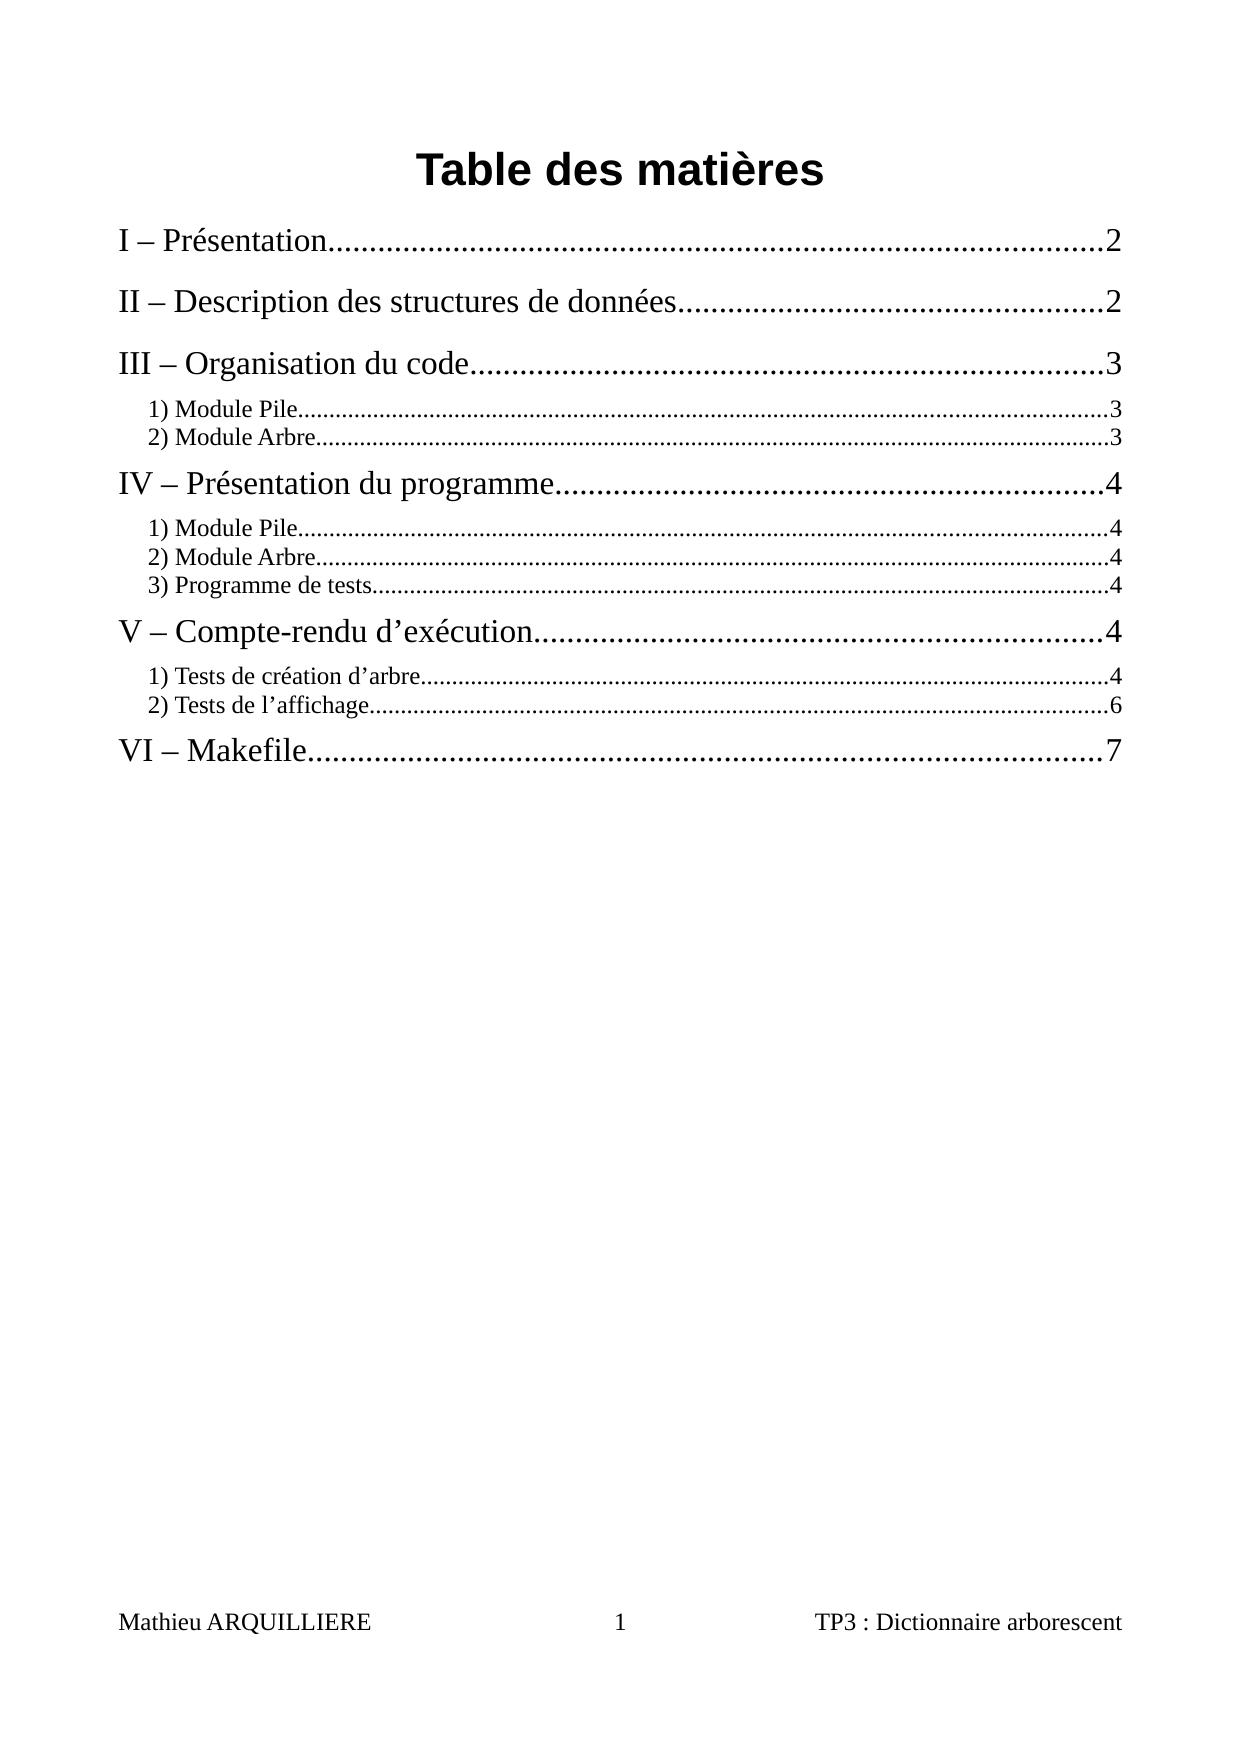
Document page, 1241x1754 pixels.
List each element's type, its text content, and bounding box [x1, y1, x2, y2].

text V – Compte-rendu d’exécution 4 [118, 611, 1122, 649]
text I – Présentation 2 [118, 220, 1122, 258]
text 1) Module Pile 3 [148, 394, 1122, 422]
text VI – Makefile 7 [118, 730, 1122, 769]
text 1) Tests de création d’arbre 4 [148, 661, 1122, 690]
text 2) Tests de l’affichage 6 [148, 690, 1122, 719]
subtitle Table des matières [118, 143, 1122, 196]
text 2) Module Arbre 4 [148, 542, 1122, 571]
text II – Description des structures de données 2 [118, 282, 1122, 320]
text 3) Programme de tests 4 [148, 571, 1122, 599]
text 1) Module Pile 4 [148, 513, 1122, 542]
text III – Organisation du code 3 [118, 343, 1122, 382]
text 2) Module Arbre 3 [148, 422, 1122, 451]
text IV – Présentation du programme 4 [118, 463, 1122, 501]
